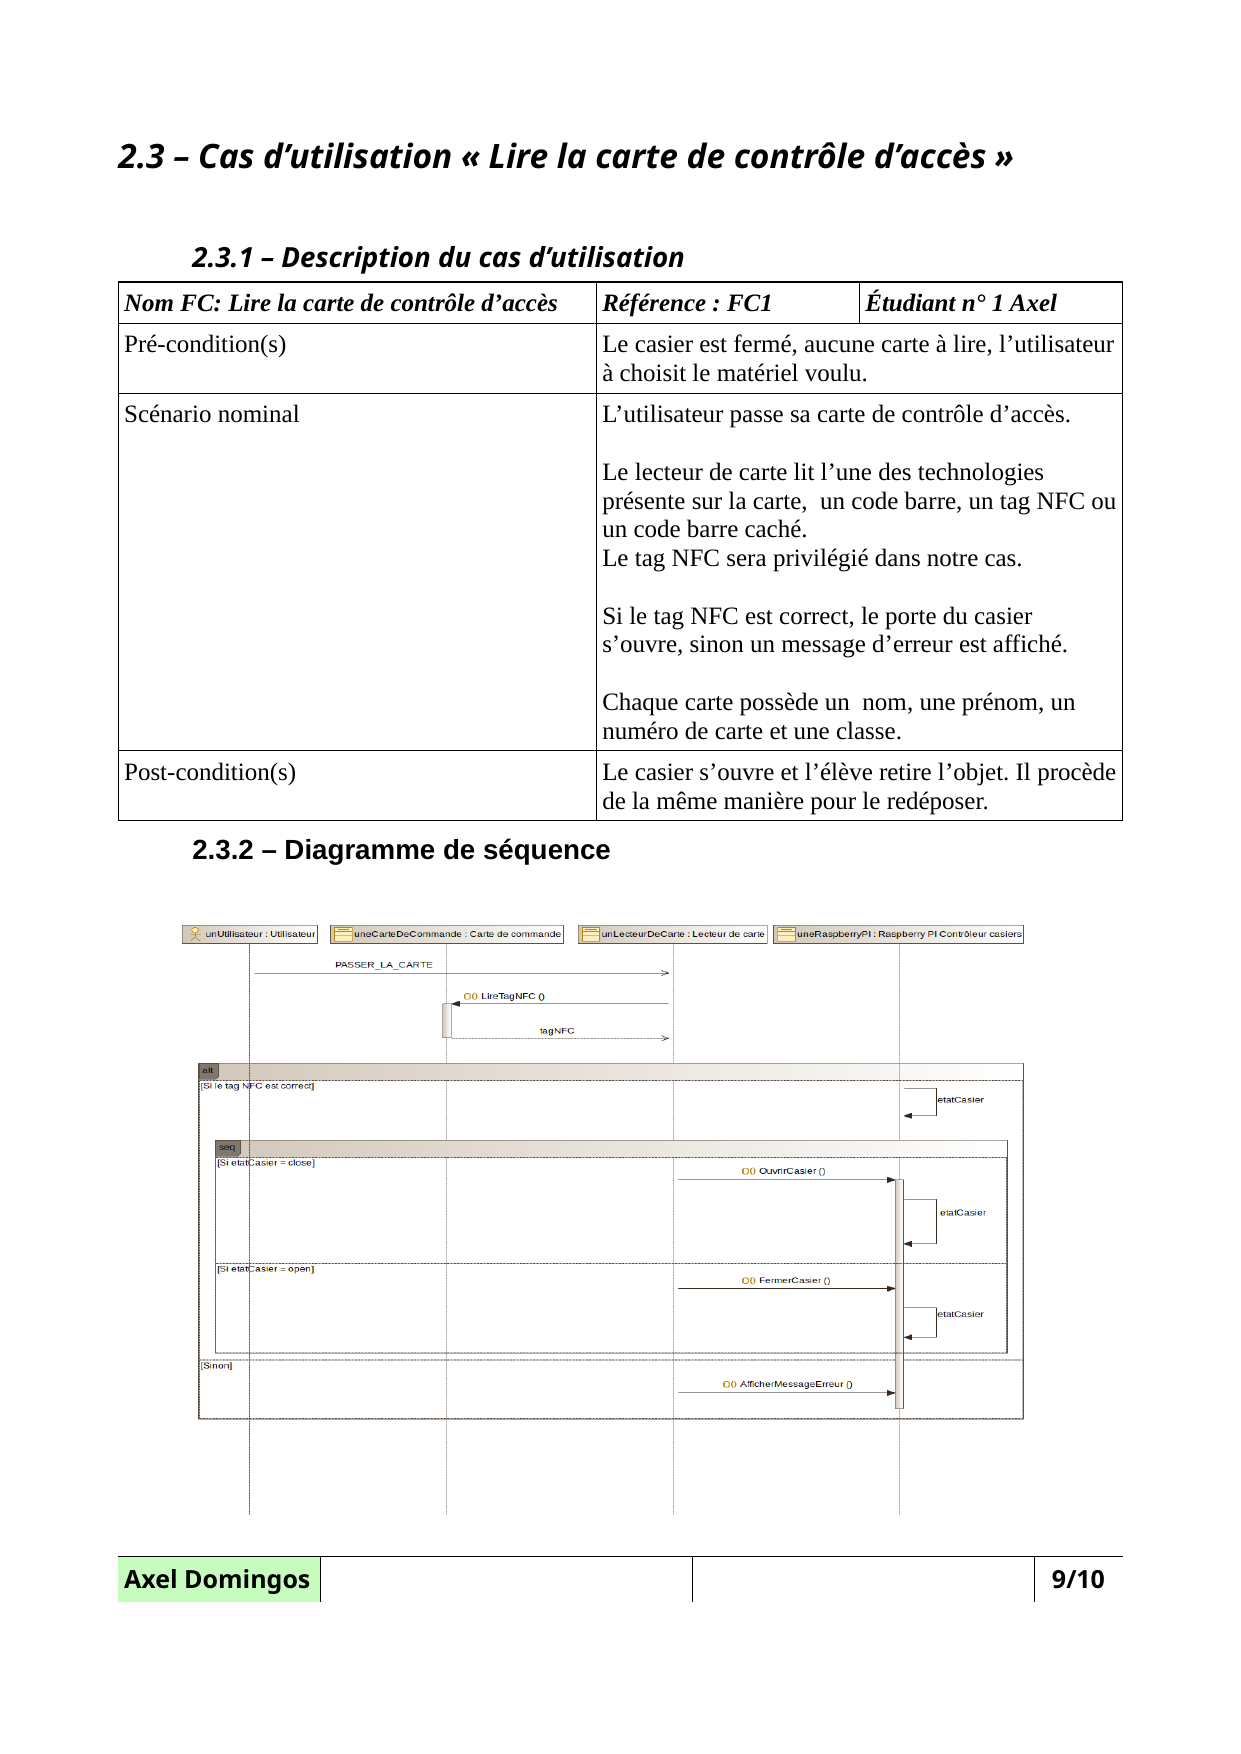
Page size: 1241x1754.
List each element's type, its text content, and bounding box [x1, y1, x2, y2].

table_header Référence : FC1 [597, 283, 859, 323]
picture [173, 918, 1032, 1521]
table_cell L’utilisateur passe sa carte de contrôle d’accès. Le lecteur de carte lit l’une des technologies présente sur la carte, un code barre, un tag NFC ou un code barre caché. Le tag NFC sera privilégié dans notre cas. Si le tag NFC est correct, le porte du casier s’ouvre, sinon un message d’erreur est affiché. Chaque carte possède un nom, une prénom, un numéro de carte et une classe. [597, 394, 1122, 750]
subtitle 2.3 – Cas d’utilisation « Lire la carte de contrôle d’accès » [118, 133, 1122, 178]
table_cell Post-condition(s) [119, 751, 596, 820]
subtitle 2.3.1 – Description du cas d’utilisation [118, 237, 1122, 275]
table_cell Scénario nominal [119, 394, 596, 750]
table_header Nom FC: Lire la carte de contrôle d’accès [119, 283, 596, 323]
table_cell Le casier est fermé, aucune carte à lire, l’utilisateur à choisit le matériel voulu. [597, 324, 1122, 393]
subtitle 2.3.2 – Diagramme de séquence [118, 834, 1122, 866]
table_cell Pré-condition(s) [119, 324, 596, 393]
table_cell Le casier s’ouvre et l’élève retire l’objet. Il procède de la même manière pour le redéposer. [597, 751, 1122, 820]
table_header Étudiant n° 1 Axel [860, 283, 1122, 323]
